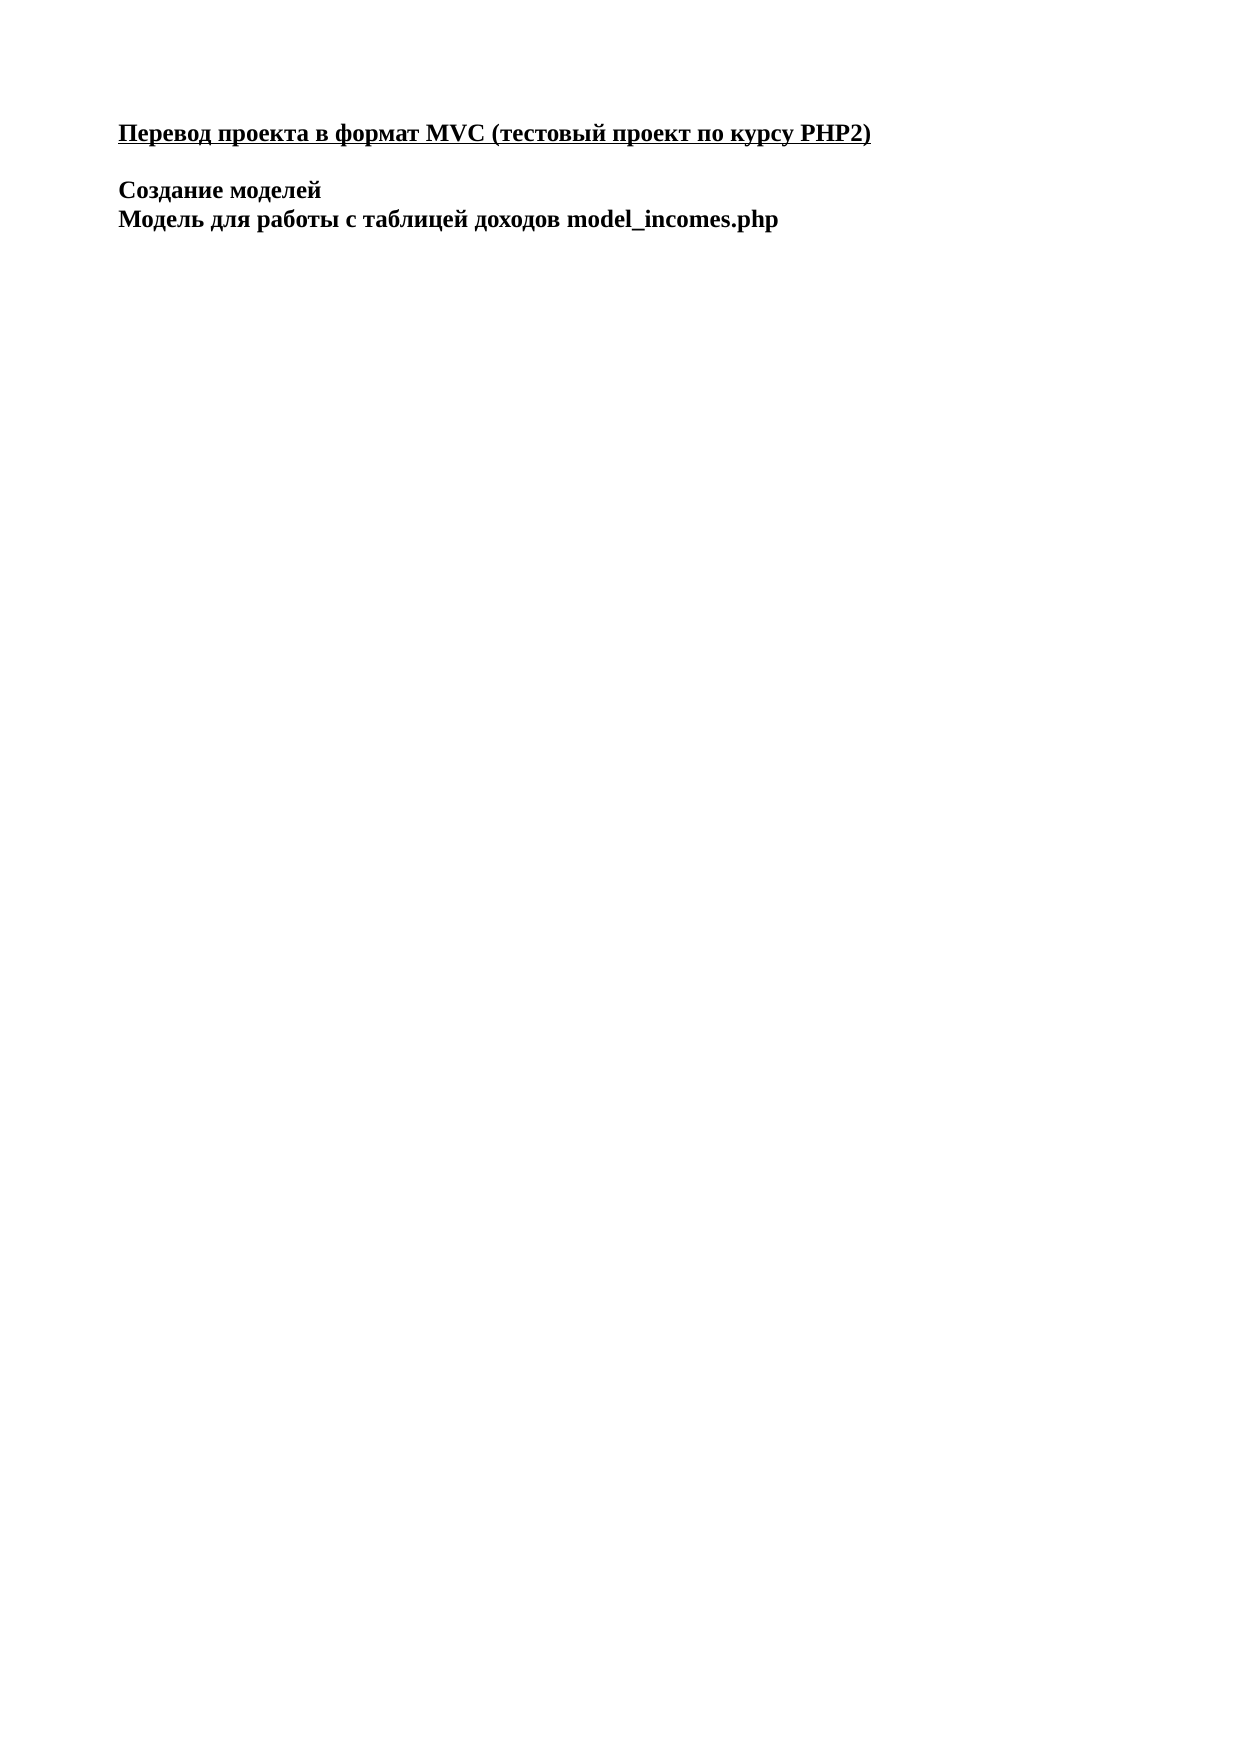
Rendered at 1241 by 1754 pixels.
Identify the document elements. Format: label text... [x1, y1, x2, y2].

text Создание моделей [118, 176, 1122, 204]
text Перевод проекта в формат MVC (тестовый проект по курсу PHP2) [118, 118, 1122, 147]
text Модель для работы с таблицей доходов model_incomes.php [118, 204, 1122, 233]
